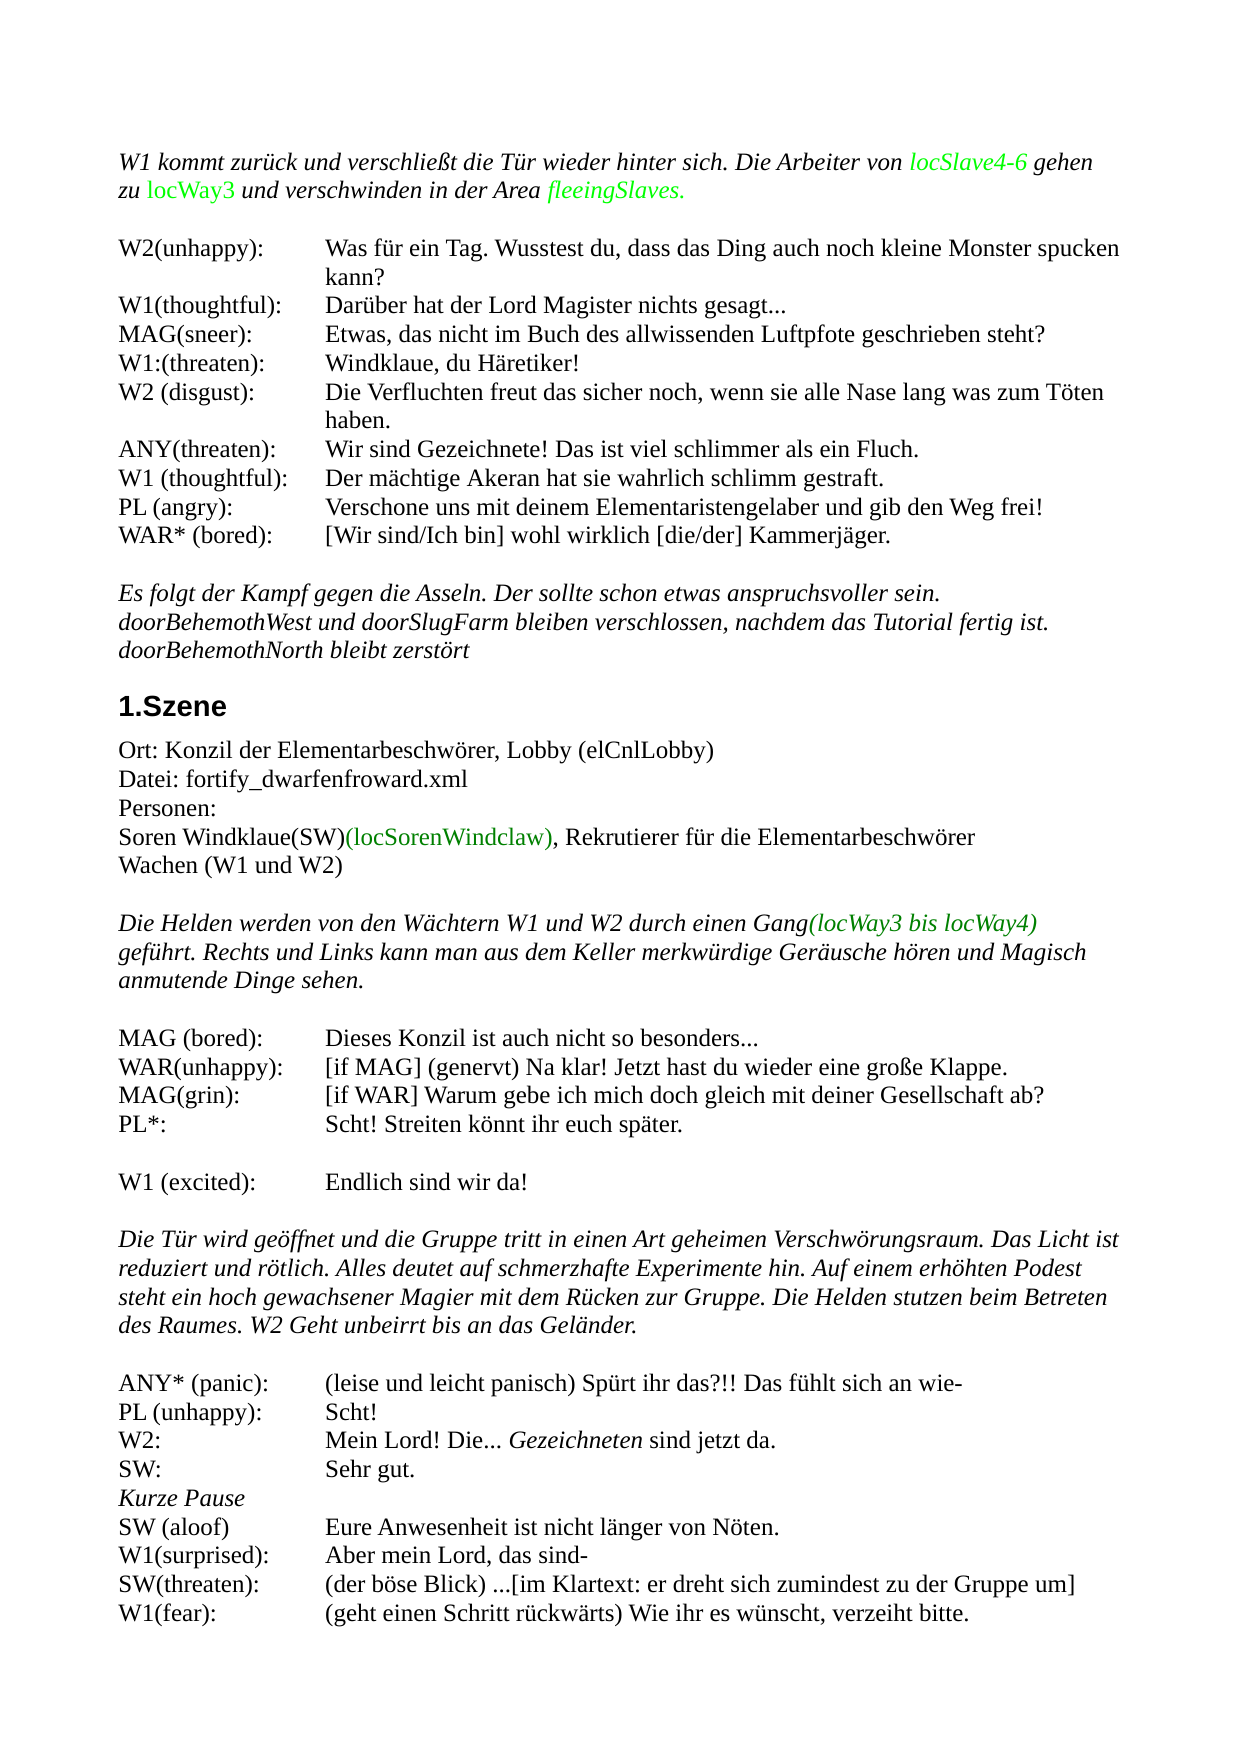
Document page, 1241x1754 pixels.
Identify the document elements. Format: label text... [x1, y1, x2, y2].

text Personen: [118, 793, 1122, 822]
text SW (aloof) Eure Anwesenheit ist nicht länger von Nöten. [118, 1512, 1122, 1540]
text SW: Sehr gut. [118, 1454, 1122, 1483]
text W2(unhappy): Was für ein Tag. Wusstest du, dass das Ding auch noch kleine Monster spucken kann? [118, 233, 1122, 291]
text PL (unhappy): Scht! [118, 1397, 1122, 1425]
text WAR(unhappy): [if MAG] (genervt) Na klar! Jetzt hast du wieder eine große Klappe. [118, 1052, 1122, 1080]
text PL (angry): Verschone uns mit deinem Elementaristengelaber und gib den Weg frei! [118, 492, 1122, 521]
text MAG(grin): [if WAR] Warum gebe ich mich doch gleich mit deiner Gesellschaft ab? [118, 1080, 1122, 1109]
text doorBehemothWest und doorSlugFarm bleiben verschlossen, nachdem das Tutorial fertig ist. doorBehemothNorth bleibt zerstört [118, 607, 1122, 664]
text Datei: fortify_dwarfenfroward.xml [118, 764, 1122, 793]
text ANY* (panic): (leise und leicht panisch) Spürt ihr das?!! Das fühlt sich an wie- [118, 1368, 1122, 1397]
text W2: Mein Lord! Die... Gezeichneten sind jetzt da. [118, 1425, 1122, 1454]
text Kurze Pause [118, 1483, 1122, 1512]
text W1(surprised): Aber mein Lord, das sind- [118, 1540, 1122, 1569]
text W2 (disgust): Die Verfluchten freut das sicher noch, wenn sie alle Nase lang was zum Töten haben. [118, 377, 1122, 434]
text W1(thoughtful): Darüber hat der Lord Magister nichts gesagt... [118, 291, 1122, 319]
text Die Tür wird geöffnet und die Gruppe tritt in einen Art geheimen Verschwörungsraum. Das Licht ist reduziert und rötlich. Alles deutet auf schmerzhafte Experimente hin. Auf einem erhöhten Podest steht ein hoch gewachsener Magier mit dem Rücken zur Gruppe. Die Helden stutzen beim Betreten des Raumes. W2 Geht unbeirrt bis an das Geländer. [118, 1224, 1122, 1339]
text PL*: Scht! Streiten könnt ihr euch später. [118, 1109, 1122, 1138]
text W1(fear): (geht einen Schritt rückwärts) Wie ihr es wünscht, verzeiht bitte. [118, 1598, 1122, 1627]
subtitle Szene [118, 689, 1122, 723]
text Die Helden werden von den Wächtern W1 und W2 durch einen Gang(locWay3 bis locWay4) geführt. Rechts und Links kann man aus dem Keller merkwürdige Geräusche hören und Magisch anmutende Dinge sehen. [118, 908, 1122, 994]
text W1 (thoughtful): Der mächtige Akeran hat sie wahrlich schlimm gestraft. [118, 463, 1122, 492]
text ANY(threaten): Wir sind Gezeichnete! Das ist viel schlimmer als ein Fluch. [118, 434, 1122, 463]
text Ort: Konzil der Elementarbeschwörer, Lobby (elCnlLobby) [118, 735, 1122, 764]
text Es folgt der Kampf gegen die Asseln. Der sollte schon etwas anspruchsvoller sein. [118, 578, 1122, 607]
text W1:(threaten): Windklaue, du Häretiker! [118, 348, 1122, 377]
text MAG (bored): Dieses Konzil ist auch nicht so besonders... [118, 1023, 1122, 1052]
text WAR* (bored): [Wir sind/Ich bin] wohl wirklich [die/der] Kammerjäger. [118, 521, 1122, 549]
text W1 kommt zurück und verschließt die Tür wieder hinter sich. Die Arbeiter von locSlave4-6 gehen zu locWay3 und verschwinden in der Area fleeingSlaves. [118, 147, 1122, 204]
text W1 (excited): Endlich sind wir da! [118, 1167, 1122, 1195]
text Soren Windklaue(SW)(locSorenWindclaw), Rekrutierer für die Elementarbeschwörer [118, 822, 1122, 850]
text SW(threaten): (der böse Blick) ...[im Klartext: er dreht sich zumindest zu der Gruppe um] [118, 1569, 1122, 1598]
text MAG(sneer): Etwas, das nicht im Buch des allwissenden Luftpfote geschrieben steht? [118, 319, 1122, 348]
text Wachen (W1 und W2) [118, 850, 1122, 879]
